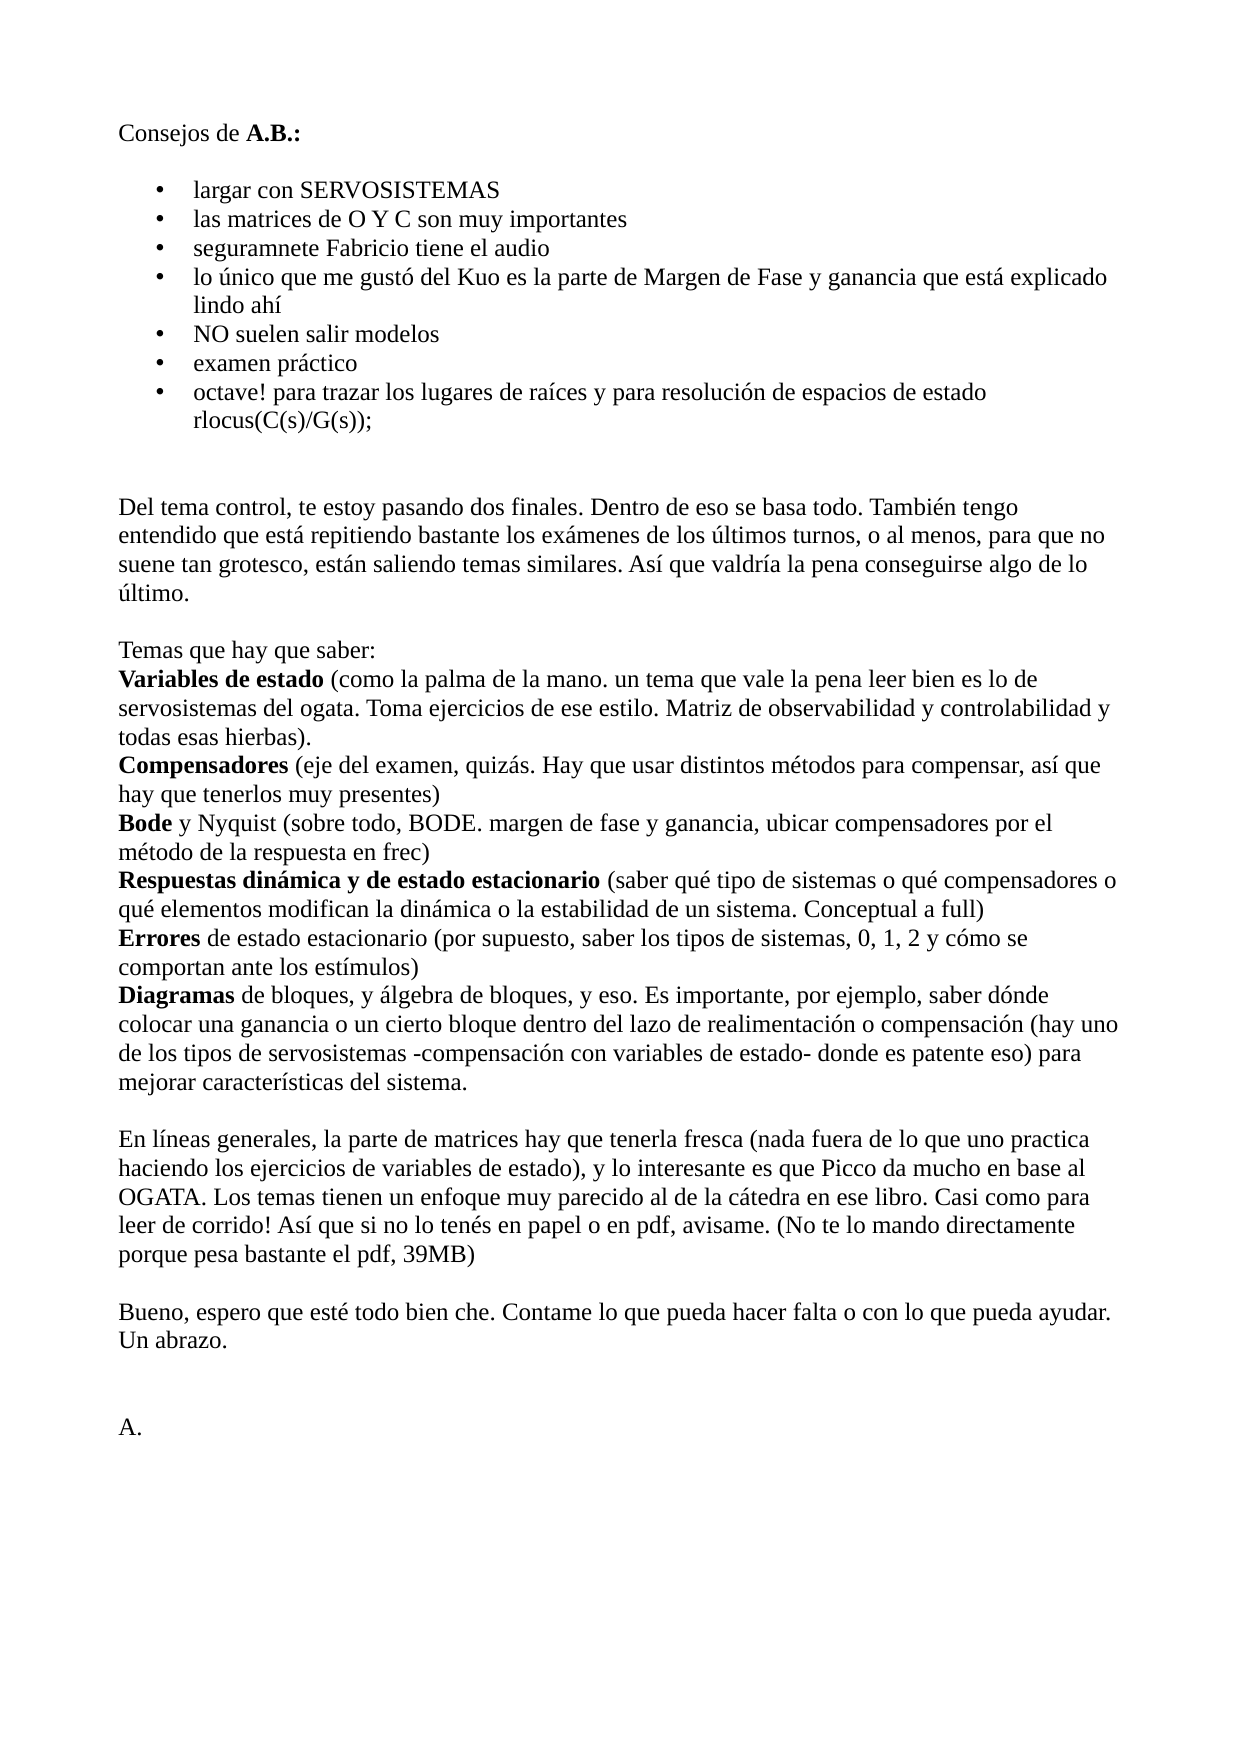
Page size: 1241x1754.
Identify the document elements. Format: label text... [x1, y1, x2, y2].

list las matrices de O Y C son muy importantes [156, 204, 1122, 233]
text Consejos de A.B.: [118, 118, 1122, 147]
text Del tema control, te estoy pasando dos finales. Dentro de eso se basa todo. También tengo entendido que está repitiendo bastante los exámenes de los últimos turnos, o al menos, para que no suene tan grotesco, están saliendo temas similares. Así que valdría la pena conseguirse algo de lo último. Temas que hay que saber: Variables de estado (como la palma de la mano. un tema que vale la pena leer bien es lo de servosistemas del ogata. Toma ejercicios de ese estilo. Matriz de observabilidad y controlabilidad y todas esas hierbas). Compensadores (eje del examen, quizás. Hay que usar distintos métodos para compensar, así que hay que tenerlos muy presentes) Bode y Nyquist (sobre todo, BODE. margen de fase y ganancia, ubicar compensadores por el método de la respuesta en frec) Respuestas dinámica y de estado estacionario (saber qué tipo de sistemas o qué compensadores o qué elementos modifican la dinámica o la estabilidad de un sistema. Conceptual a full) Errores de estado estacionario (por supuesto, saber los tipos de sistemas, 0, 1, 2 y cómo se comportan ante los estímulos) Diagramas de bloques, y álgebra de bloques, y eso. Es importante, por ejemplo, saber dónde colocar una ganancia o un cierto bloque dentro del lazo de realimentación o compensación (hay uno de los tipos de servosistemas -compensación con variables de estado- donde es patente eso) para mejorar características del sistema. En líneas generales, la parte de matrices hay que tenerla fresca (nada fuera de lo que uno practica haciendo los ejercicios de variables de estado), y lo interesante es que Picco da mucho en base al OGATA. Los temas tienen un enfoque muy parecido al de la cátedra en ese libro. Casi como para leer de corrido! Así que si no lo tenés en papel o en pdf, avisame. (No te lo mando directamente porque pesa bastante el pdf, 39MB) Bueno, espero que esté todo bien che. Contame lo que pueda hacer falta o con lo que pueda ayudar. Un abrazo. A. [118, 492, 1122, 1469]
list lo único que me gustó del Kuo es la parte de Margen de Fase y ganancia que está explicado lindo ahí [156, 262, 1122, 319]
list seguramnete Fabricio tiene el audio [156, 233, 1122, 262]
list largar con SERVOSISTEMAS [156, 176, 1122, 204]
list NO suelen salir modelos [156, 319, 1122, 348]
list examen práctico [156, 348, 1122, 377]
list octave! para trazar los lugares de raíces y para resolución de espacios de estado rlocus(C(s)/G(s)); [156, 377, 1122, 434]
